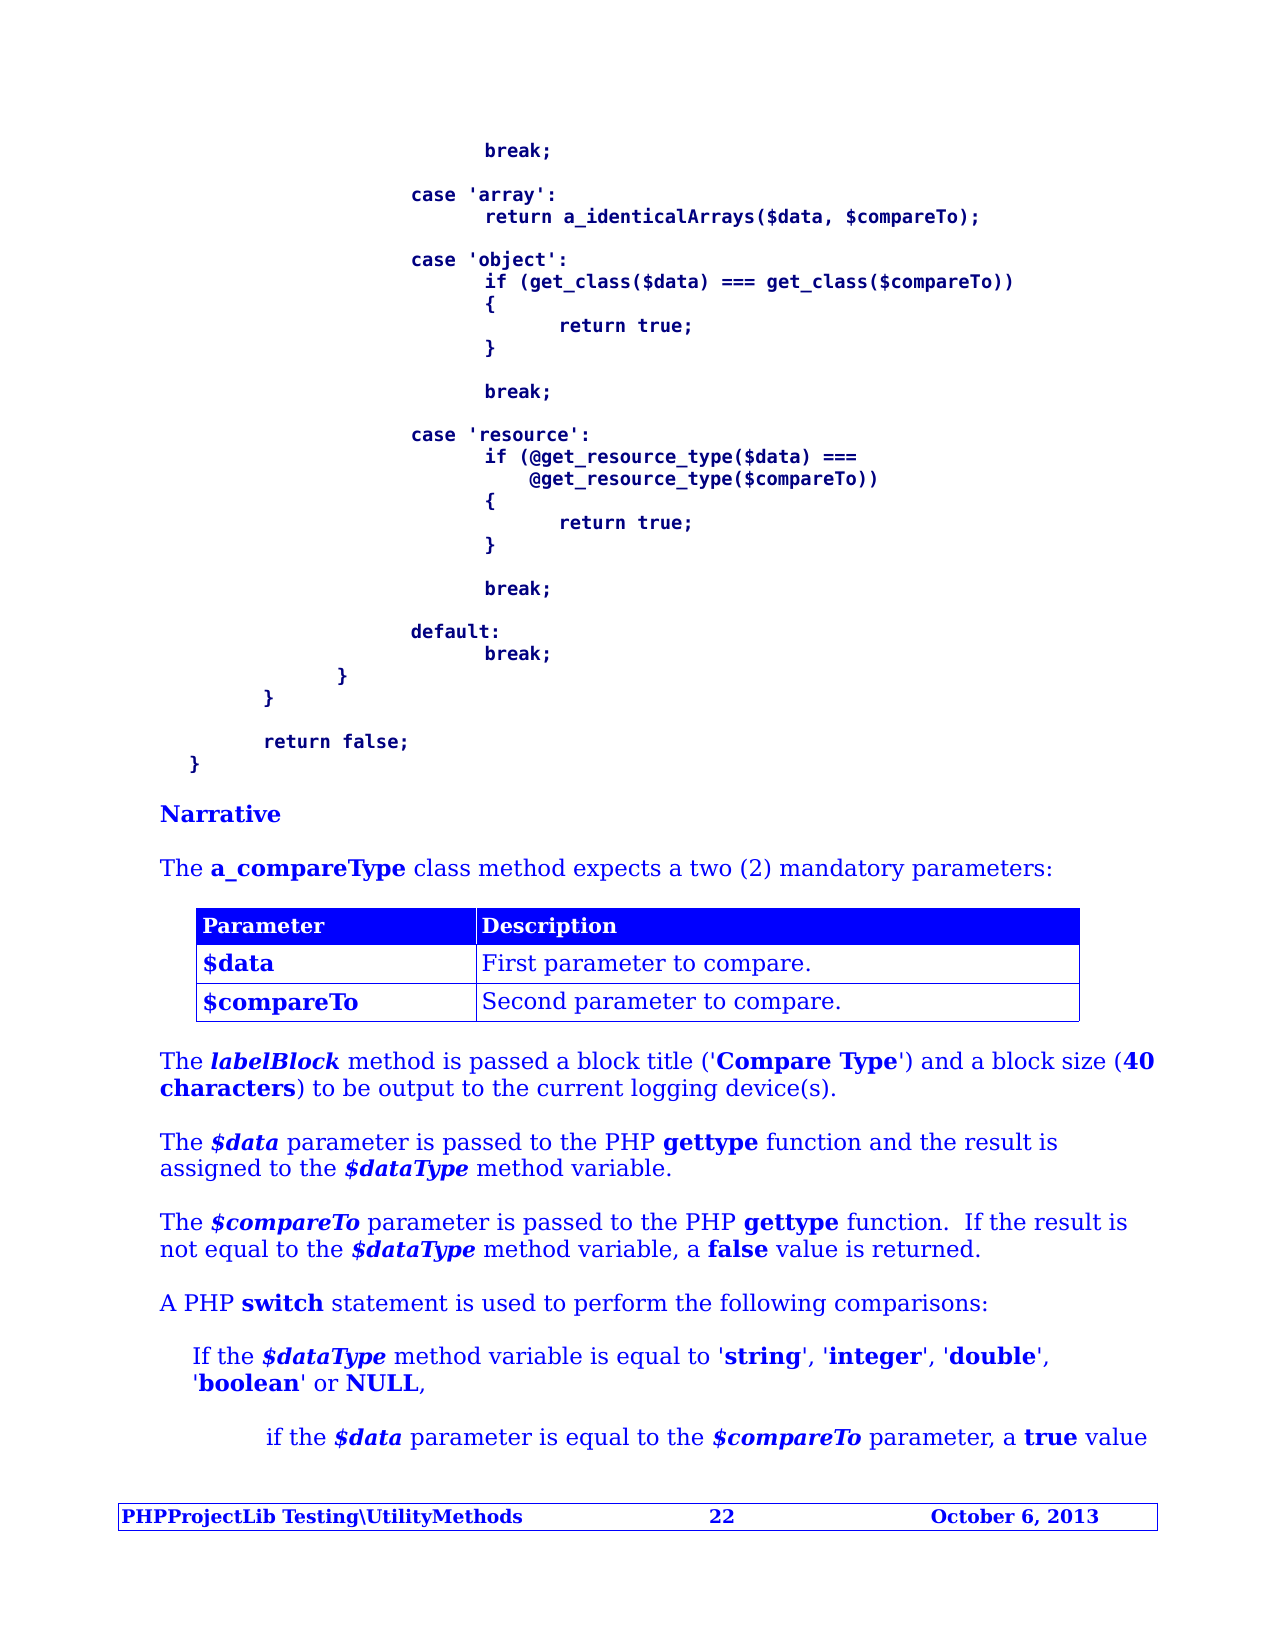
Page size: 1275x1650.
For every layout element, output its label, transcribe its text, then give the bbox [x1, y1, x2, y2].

table_cell $data [197, 945, 476, 983]
text The labelBlock method is passed a block title ('Compare Type') and a block size (40 characters) to be output to the current logging device(s). [159, 1048, 1157, 1102]
list break; [189, 643, 1157, 665]
list return false; [189, 731, 1157, 752]
list return a_identicalArrays($data, $compareTo); [189, 206, 1157, 227]
list return true; [189, 315, 1157, 337]
text The $compareTo parameter is passed to the PHP gettype function. If the result is not equal to the $dataType method variable, a false value is returned. [159, 1209, 1157, 1263]
table_header Parameter [197, 909, 476, 944]
list if (get_class($data) === get_class($compareTo)) [189, 271, 1157, 293]
list break; [189, 381, 1157, 402]
list case 'resource': [189, 424, 1157, 446]
text Narrative [159, 801, 1157, 828]
list case 'object': [189, 249, 1157, 271]
text A PHP switch statement is used to perform the following comparisons: [159, 1289, 1157, 1316]
table_cell First parameter to compare. [477, 945, 1079, 983]
list } [189, 337, 1157, 359]
table_cell Second parameter to compare. [477, 984, 1079, 1021]
list { [189, 293, 1157, 315]
list } [189, 534, 1157, 556]
table_header Description [477, 909, 1079, 944]
text if the $data parameter is equal to the $compareTo parameter, a true value [266, 1424, 1157, 1451]
list } [189, 665, 1157, 687]
list } [189, 752, 1157, 774]
list break; [189, 577, 1157, 599]
table_cell $compareTo [197, 984, 476, 1021]
list @get_resource_type($compareTo)) [189, 468, 1157, 490]
list default: [189, 621, 1157, 643]
list } [189, 687, 1157, 709]
list break; [189, 140, 1157, 162]
text The $data parameter is passed to the PHP gettype function and the result is assigned to the $dataType method variable. [159, 1128, 1157, 1182]
text The a_compareType class method expects a two (2) mandatory parameters: [159, 854, 1157, 882]
list case 'array': [189, 184, 1157, 206]
list if (@get_resource_type($data) === [189, 446, 1157, 468]
text If the $dataType method variable is equal to 'string', 'integer', 'double', 'boolean' or NULL, [192, 1343, 1157, 1397]
list return true; [189, 512, 1157, 534]
list { [189, 490, 1157, 512]
